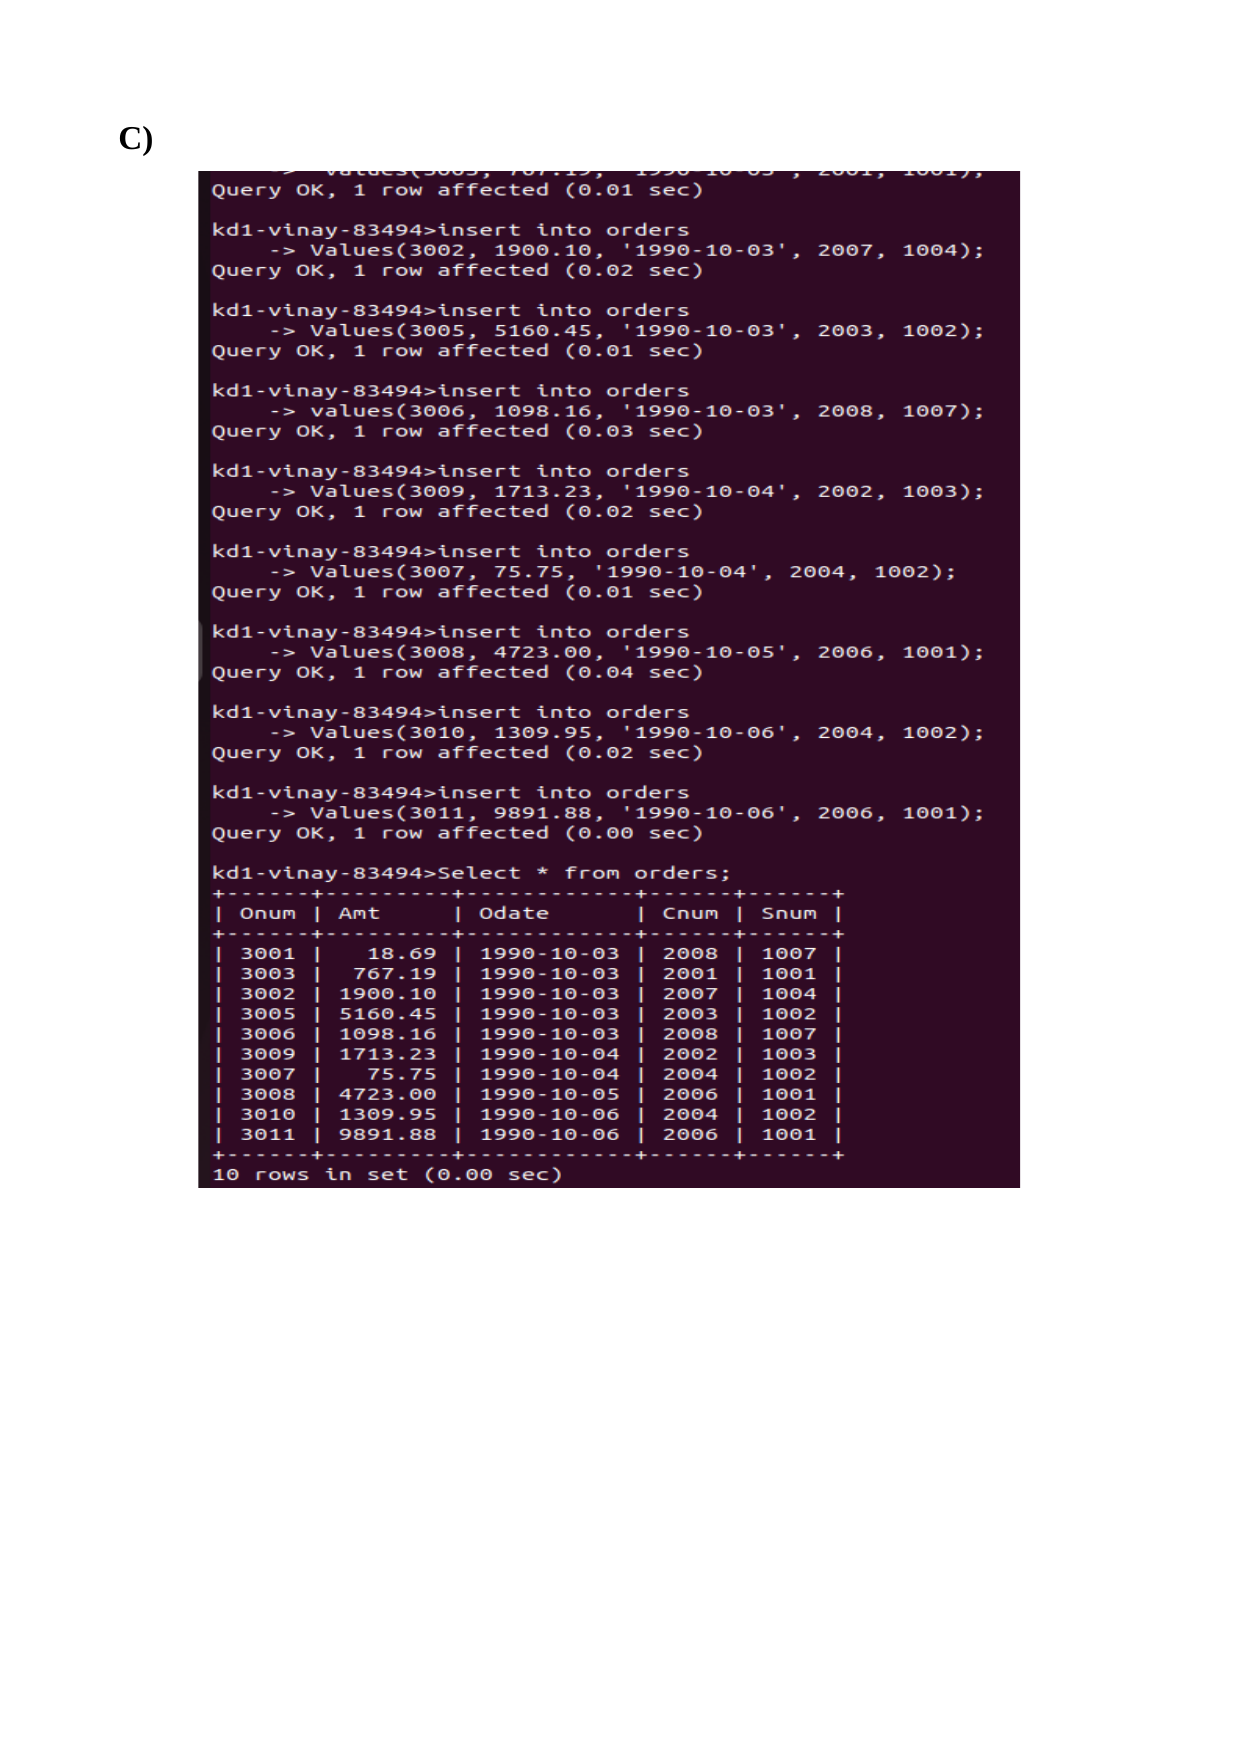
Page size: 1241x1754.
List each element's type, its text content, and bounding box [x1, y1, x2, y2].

text C) [118, 118, 1122, 156]
picture [198, 171, 1020, 1188]
